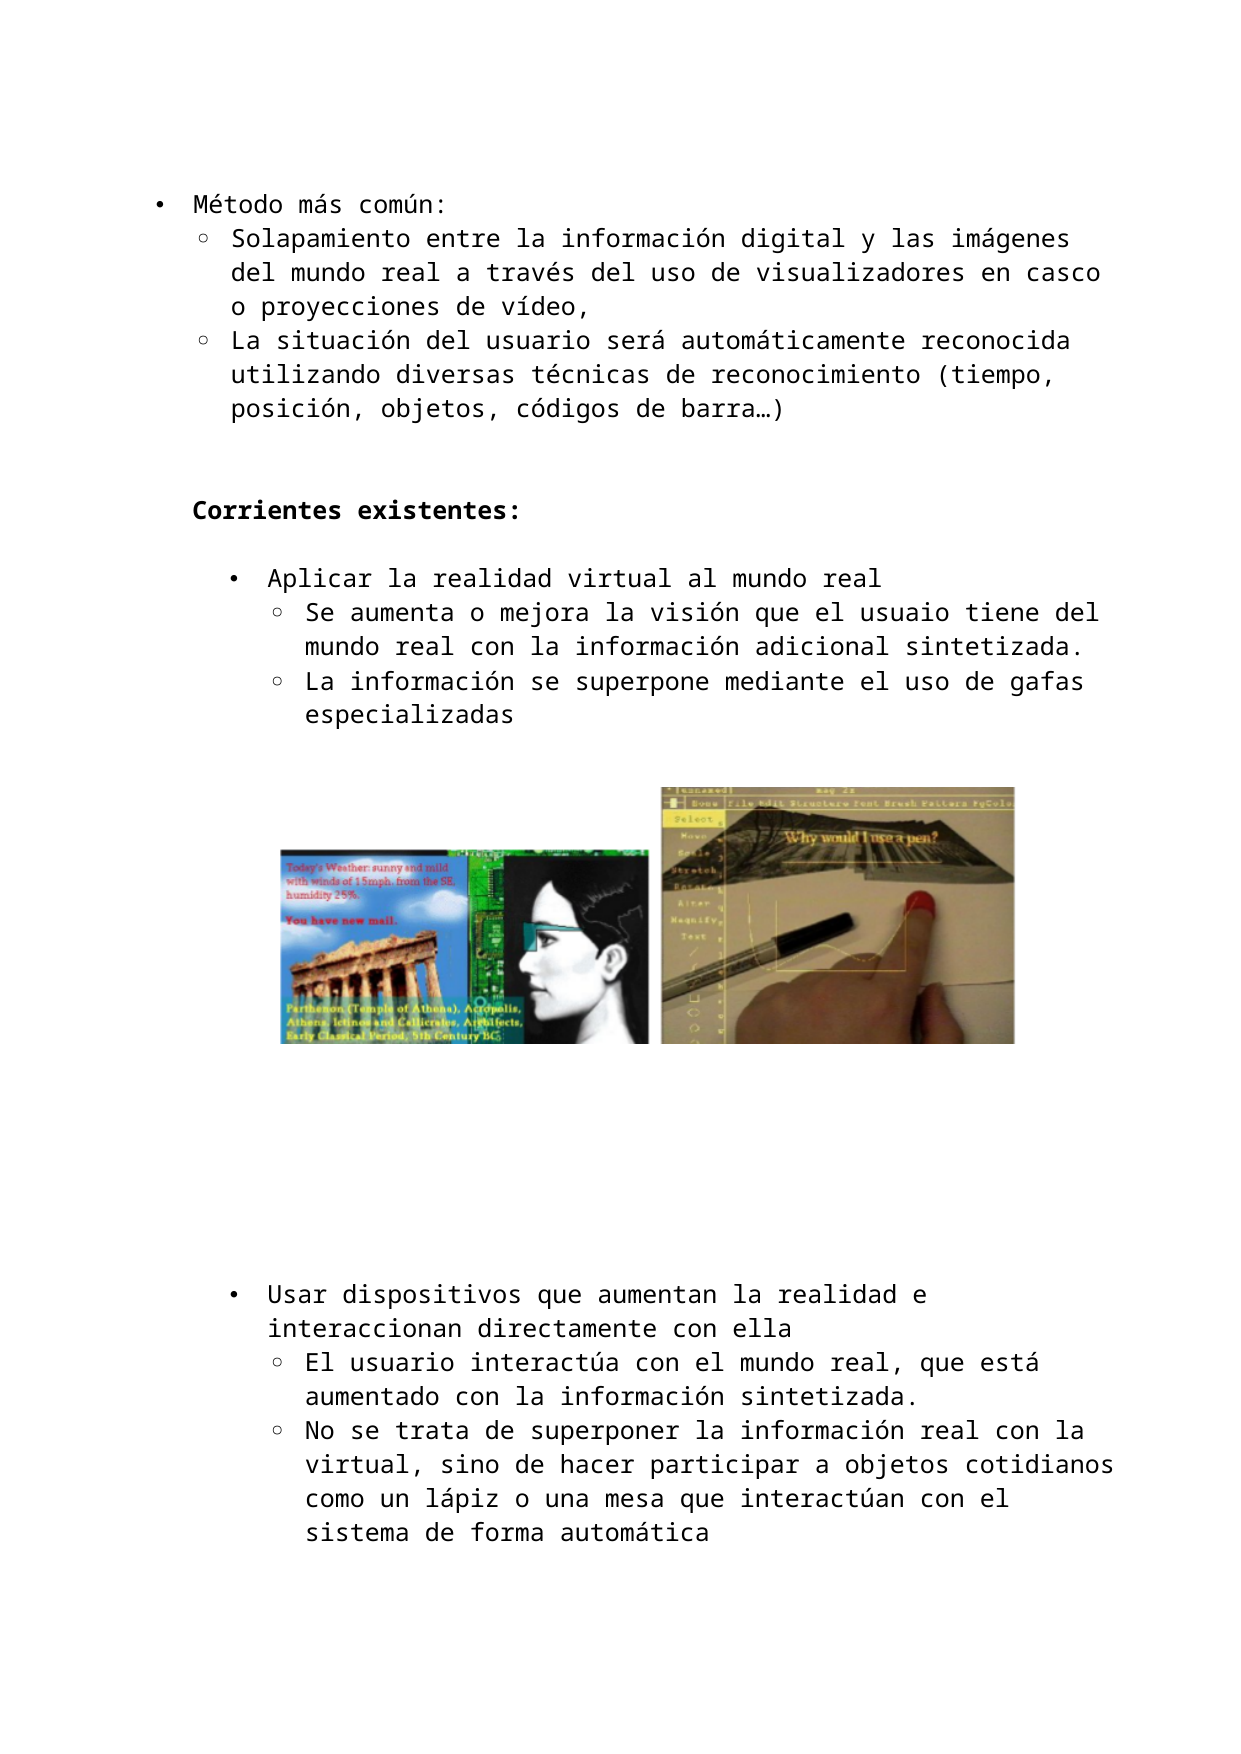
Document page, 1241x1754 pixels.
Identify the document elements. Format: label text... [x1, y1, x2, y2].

picture [279, 787, 1016, 1044]
list El usuario interactúa con el mundo real, que está aumentado con la información sintetizada. [267, 1344, 1122, 1412]
list No se trata de superponer la información real con la virtual, sino de hacer participar a objetos cotidianos como un lápiz o una mesa que interactúan con el sistema de forma automática [267, 1412, 1122, 1549]
list La información se superpone mediante el uso de gafas especializadas [267, 663, 1122, 731]
list La situación del usuario será automáticamente reconocida utilizando diversas técnicas de reconocimiento (tiempo, posición, objetos, códigos de barra…) [193, 322, 1122, 425]
list Solapamiento entre la información digital y las imágenes del mundo real a través del uso de visualizadores en casco o proyecciones de vídeo, [193, 220, 1122, 322]
text Corrientes existentes: [118, 493, 1122, 527]
list Usar dispositivos que aumentan la realidad e interaccionan directamente con ella [229, 1276, 1122, 1344]
list Se aumenta o mejora la visión que el usuaio tiene del mundo real con la información adicional sintetizada. [267, 595, 1122, 663]
list Aplicar la realidad virtual al mundo real [229, 561, 1122, 595]
list Método más común: [156, 186, 1122, 220]
